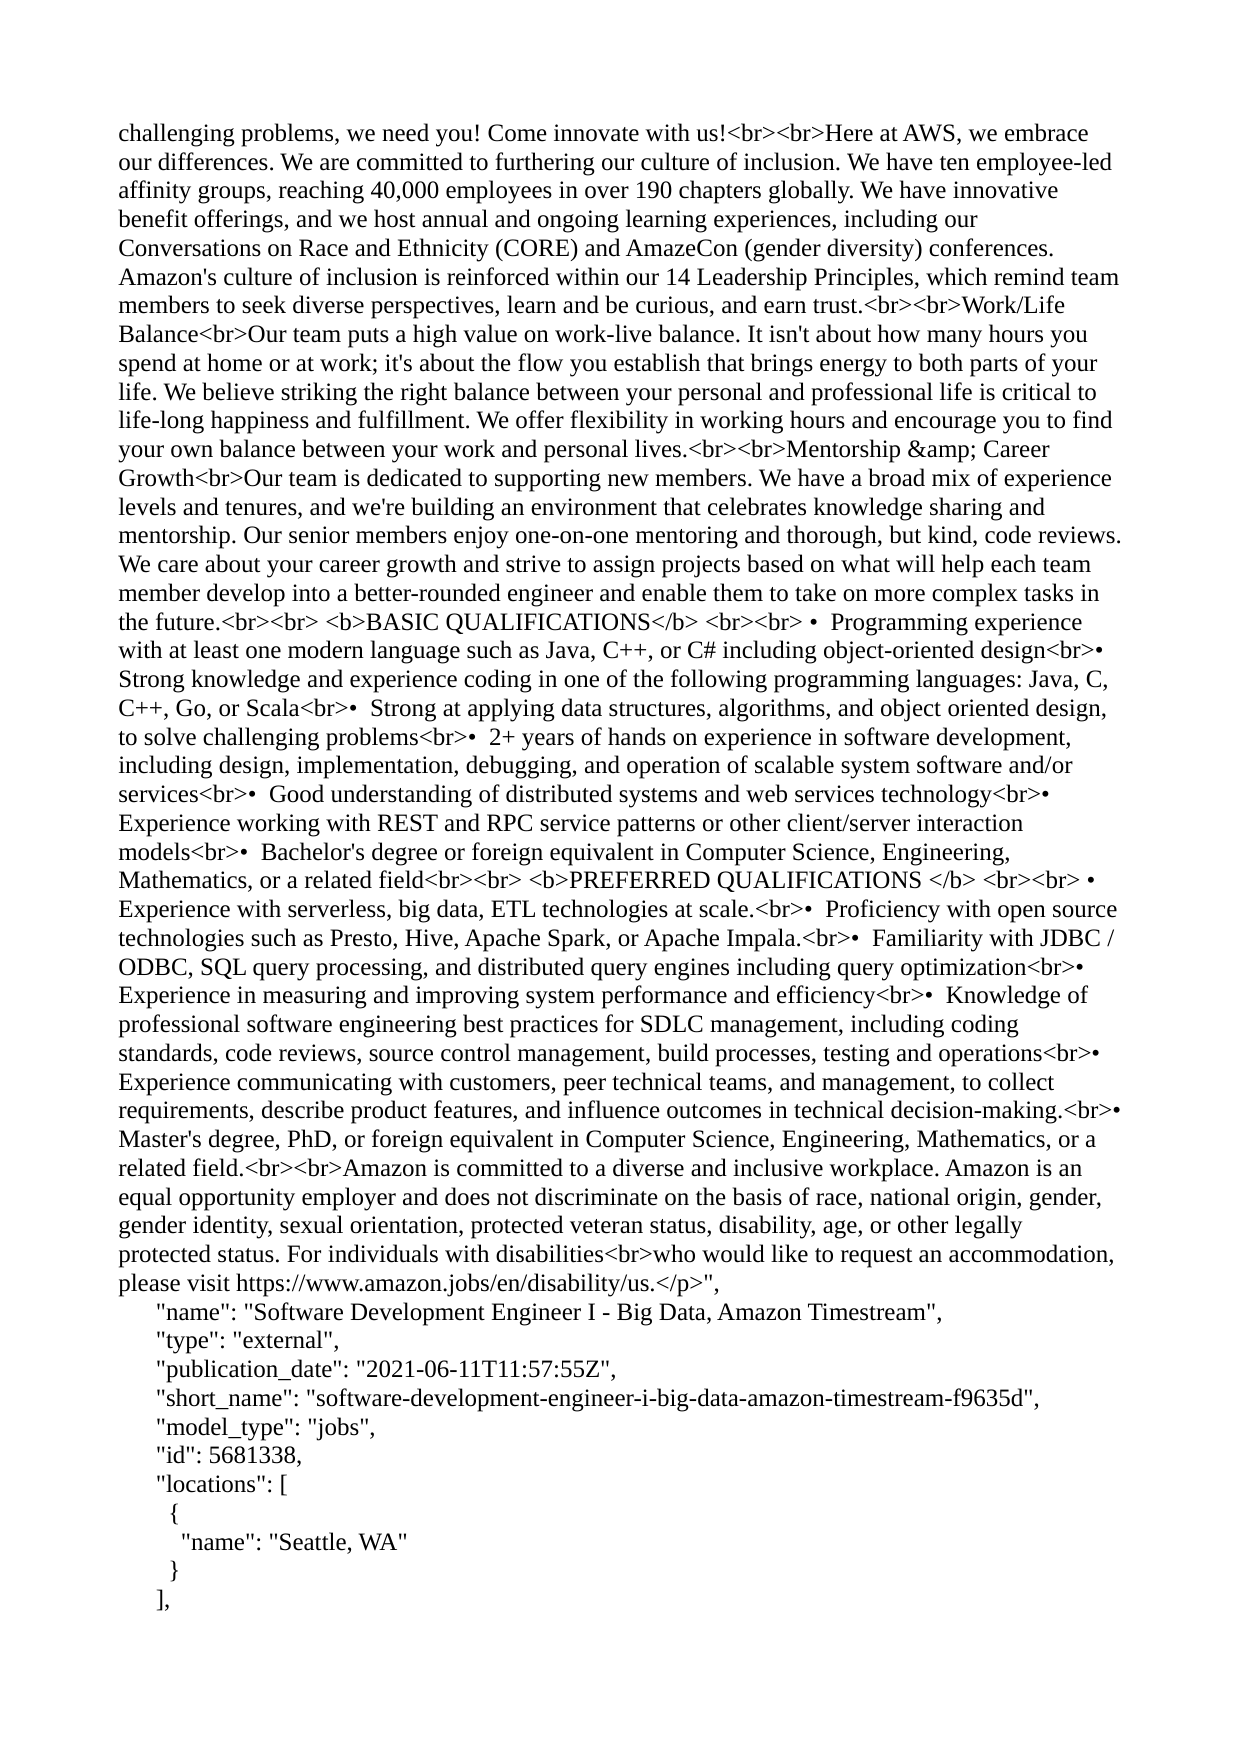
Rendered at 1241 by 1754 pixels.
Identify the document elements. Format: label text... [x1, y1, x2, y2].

text "model_type": "jobs", [118, 1412, 1122, 1441]
text "publication_date": "2021-06-11T11:57:55Z", [118, 1354, 1122, 1383]
text "short_name": "software-development-engineer-i-big-data-amazon-timestream-f9635d", [118, 1383, 1122, 1412]
text "locations": [ [118, 1469, 1122, 1498]
text } [118, 1556, 1122, 1584]
text "id": 5681338, [118, 1441, 1122, 1469]
text "name": "Seattle, WA" [118, 1527, 1122, 1556]
text challenging problems, we need you! Come innovate with us!<br><br>Here at AWS, we embrace our differences. We are committed to furthering our culture of inclusion. We have ten employee-led affinity groups, reaching 40,000 employees in over 190 chapters globally. We have innovative benefit offerings, and we host annual and ongoing learning experiences, including our Conversations on Race and Ethnicity (CORE) and AmazeCon (gender diversity) conferences. Amazon's culture of inclusion is reinforced within our 14 Leadership Principles, which remind team members to seek diverse perspectives, learn and be curious, and earn trust.<br><br>Work/Life Balance<br>Our team puts a high value on work-live balance. It isn't about how many hours you spend at home or at work; it's about the flow you establish that brings energy to both parts of your life. We believe striking the right balance between your personal and professional life is critical to life-long happiness and fulfillment. We offer flexibility in working hours and encourage you to find your own balance between your work and personal lives.<br><br>Mentorship &amp; Career Growth<br>Our team is dedicated to supporting new members. We have a broad mix of experience levels and tenures, and we're building an environment that celebrates knowledge sharing and mentorship. Our senior members enjoy one-on-one mentoring and thorough, but kind, code reviews. We care about your career growth and strive to assign projects based on what will help each team member develop into a better-rounded engineer and enable them to take on more complex tasks in the future.<br><br> <b>BASIC QUALIFICATIONS</b> <br><br> • Programming experience with at least one modern language such as Java, C++, or C# including object-oriented design<br>• Strong knowledge and experience coding in one of the following programming languages: Java, C, C++, Go, or Scala<br>• Strong at applying data structures, algorithms, and object oriented design, to solve challenging problems<br>• 2+ years of hands on experience in software development, including design, implementation, debugging, and operation of scalable system software and/or services<br>• Good understanding of distributed systems and web services technology<br>• Experience working with REST and RPC service patterns or other client/server interaction models<br>• Bachelor's degree or foreign equivalent in Computer Science, Engineering, Mathematics, or a related field<br><br> <b>PREFERRED QUALIFICATIONS </b> <br><br> • Experience with serverless, big data, ETL technologies at scale.<br>• Proficiency with open source technologies such as Presto, Hive, Apache Spark, or Apache Impala.<br>• Familiarity with JDBC / ODBC, SQL query processing, and distributed query engines including query optimization<br>• Experience in measuring and improving system performance and efficiency<br>• Knowledge of professional software engineering best practices for SDLC management, including coding standards, code reviews, source control management, build processes, testing and operations<br>• Experience communicating with customers, peer technical teams, and management, to collect requirements, describe product features, and influence outcomes in technical decision-making.<br>• Master's degree, PhD, or foreign equivalent in Computer Science, Engineering, Mathematics, or a related field.<br><br>Amazon is committed to a diverse and inclusive workplace. Amazon is an equal opportunity employer and does not discriminate on the basis of race, national origin, gender, gender identity, sexual orientation, protected veteran status, disability, age, or other legally protected status. For individuals with disabilities<br>who would like to request an accommodation, please visit https://www.amazon.jobs/en/disability/us.</p>", [118, 118, 1122, 1297]
text "name": "Software Development Engineer I - Big Data, Amazon Timestream", [118, 1297, 1122, 1326]
text { [118, 1498, 1122, 1527]
text ], [118, 1584, 1122, 1613]
text "type": "external", [118, 1326, 1122, 1354]
